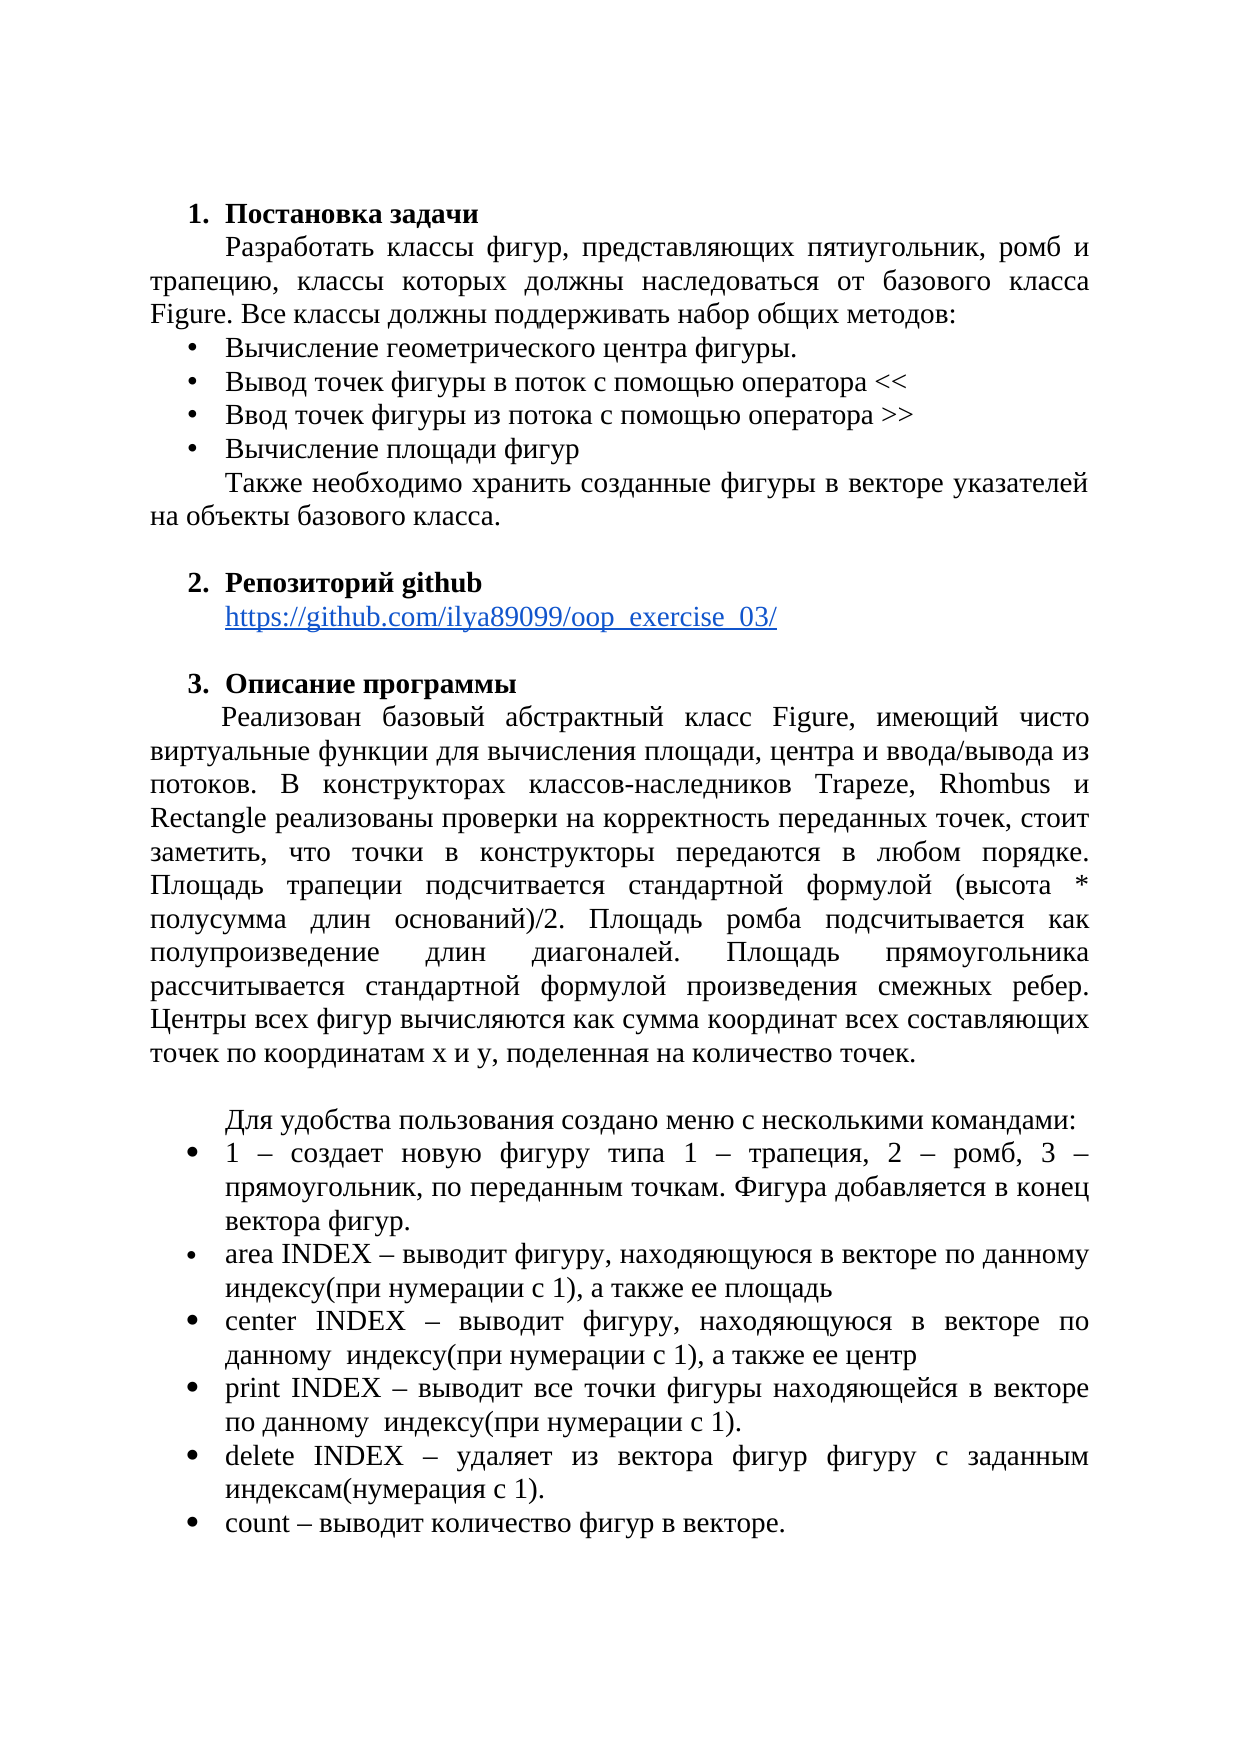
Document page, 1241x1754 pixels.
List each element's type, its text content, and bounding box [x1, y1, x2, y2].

list Вывод точек фигуры в поток с помощью оператора << [187, 364, 1090, 397]
list Ввод точек фигуры из потока с помощью оператора >> [187, 397, 1090, 431]
list Репозиторий github [187, 565, 1090, 599]
text https://github.com/ilya89099/oop_exercise_03/ [150, 599, 1090, 632]
list Также необходимо хранить созданные фигуры в векторе указателей на объекты базового класса. [150, 465, 1090, 532]
text Разработать классы фигур, представляющих пятиугольник, ромб и трапецию, классы которых должны наследоваться от базового класса Figure. Все классы должны поддерживать набор общих методов: [150, 229, 1090, 330]
list 1 – создает новую фигуру типа 1 – трапеция, 2 – ромб, 3 – прямоугольник, по переданным точкам. Фигура добавляется в конец вектора фигур. [187, 1136, 1090, 1236]
text Для удобства пользования создано меню с несколькими командами: [150, 1102, 1090, 1136]
list Постановка задачи [187, 196, 1090, 229]
list print INDEX – выводит все точки фигуры находяющейся в векторе по данному индексу(при нумерации с 1). [187, 1371, 1090, 1438]
list area INDEX – выводит фигуру, находяющуюся в векторе по данному индексу(при нумерации с 1), а также ее площадь [187, 1236, 1090, 1303]
list count – выводит количество фигур в векторе. [187, 1505, 1090, 1539]
list center INDEX – выводит фигуру, находяющуюся в векторе по данному индексу(при нумерации с 1), а также ее центр [187, 1303, 1090, 1371]
list Описание программы [187, 666, 1090, 699]
list delete INDEX – удаляет из вектора фигур фигуру с заданным индексам(нумерация с 1). [187, 1438, 1090, 1505]
list Вычисление геометрического центра фигуры. [187, 330, 1090, 364]
text Реализован базовый абстрактный класс Figure, имеющий чисто виртуальные функции для вычисления площади, центра и ввода/вывода из потоков. В конструкторах классов-наследников Trapeze, Rhombus и Rectangle реализованы проверки на корректность переданных точек, стоит заметить, что точки в конструкторы передаются в любом порядке. Площадь трапеции подсчитвается стандартной формулой (высота * полусумма длин оснований)/2. Площадь ромба подсчитывается как полупроизведение длин диагоналей. Площадь прямоугольника рассчитывается стандартной формулой произведения смежных ребер. Центры всех фигур вычисляются как сумма координат всех составляющих точек по координатам x и y, поделенная на количество точек. [150, 699, 1090, 1068]
list Вычисление площади фигур [187, 431, 1090, 465]
